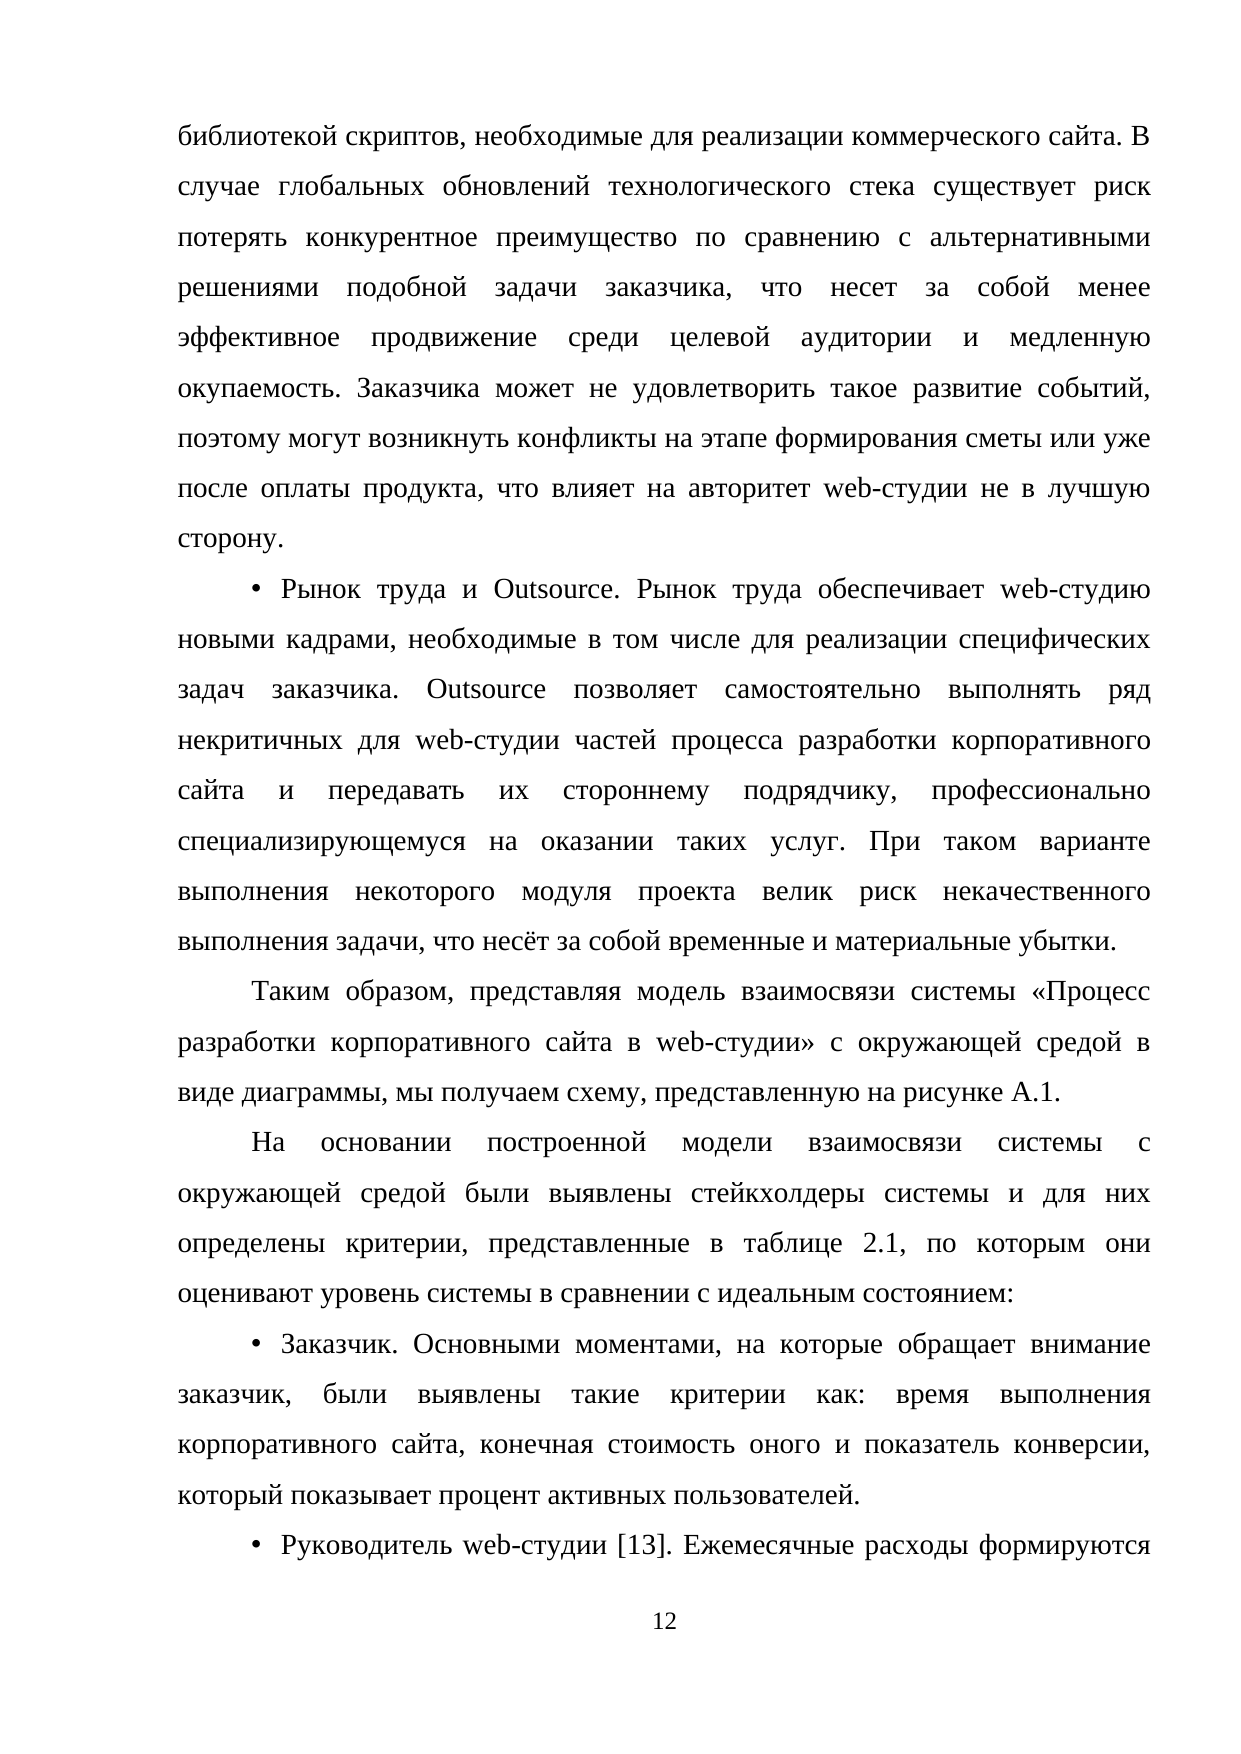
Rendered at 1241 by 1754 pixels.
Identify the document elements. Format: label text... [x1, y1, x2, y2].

text Таким образом, представляя модель взаимосвязи системы «Процесс разработки корпоративного сайта в web-студии» с окружающей средой в виде диаграммы, мы получаем схему, представленную на рисунке А.1. [177, 973, 1152, 1108]
list библиотекой скриптов, необходимые для реализации коммерческого сайта. В случае глобальных обновлений технологического стека существует риск потерять конкурентное преимущество по сравнению с альтернативными решениями подобной задачи заказчика, что несет за собой менее эффективное продвижение среди целевой аудитории и медленную окупаемость. Заказчика может не удовлетворить такое развитие событий, поэтому могут возникнуть конфликты на этапе формирования сметы или уже после оплаты продукта, что влияет на авторитет web-студии не в лучшую сторону. [177, 118, 1152, 554]
list Руководитель web-студии [13]. Ежемесячные расходы формируются [177, 1527, 1152, 1561]
list Заказчик. Основными моментами, на которые обращает внимание заказчик, были выявлены такие критерии как: время выполнения корпоративного сайта, конечная стоимость оного и показатель конверсии, который показывает процент активных пользователей. [177, 1326, 1152, 1510]
text На основании построенной модели взаимосвязи системы с окружающей средой были выявлены стейкхолдеры системы и для них определены критерии, представленные в таблице 2.1, по которым они оценивают уровень системы в сравнении с идеальным состоянием: [177, 1124, 1152, 1309]
list Рынок труда и Outsource. Рынок труда обеспечивает web-студию новыми кадрами, необходимые в том числе для реализации специфических задач заказчика. Outsource позволяет самостоятельно выполнять ряд некритичных для web-студии частей процесса разработки корпоративного сайта и передавать их стороннему подрядчику, профессионально специализирующемуся на оказании таких услуг. При таком варианте выполнения некоторого модуля проекта велик риск некачественного выполнения задачи, что несёт за собой временные и материальные убытки. [177, 571, 1152, 957]
